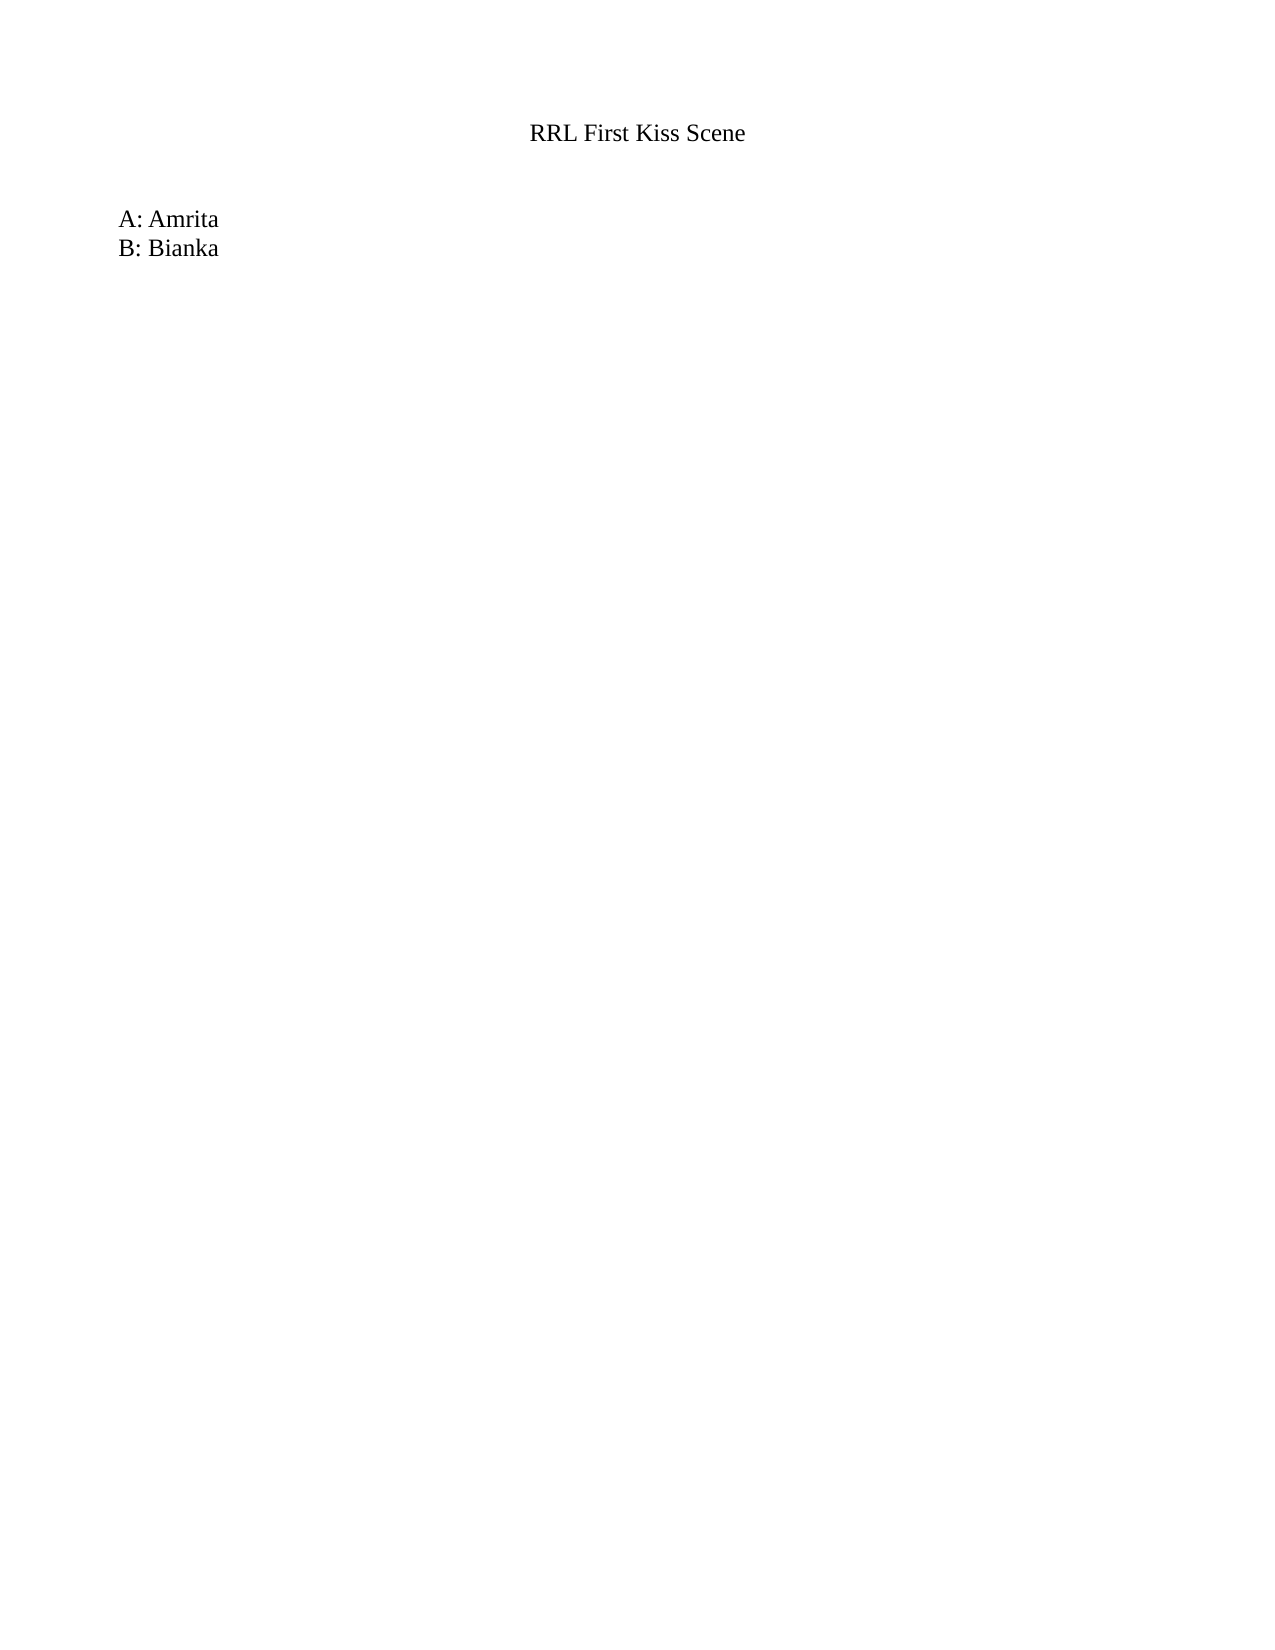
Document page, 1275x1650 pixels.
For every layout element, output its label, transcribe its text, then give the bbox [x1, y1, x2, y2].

text RRL First Kiss Scene [118, 118, 1157, 147]
text B: Bianka [118, 233, 1157, 262]
text A: Amrita [118, 204, 1157, 233]
